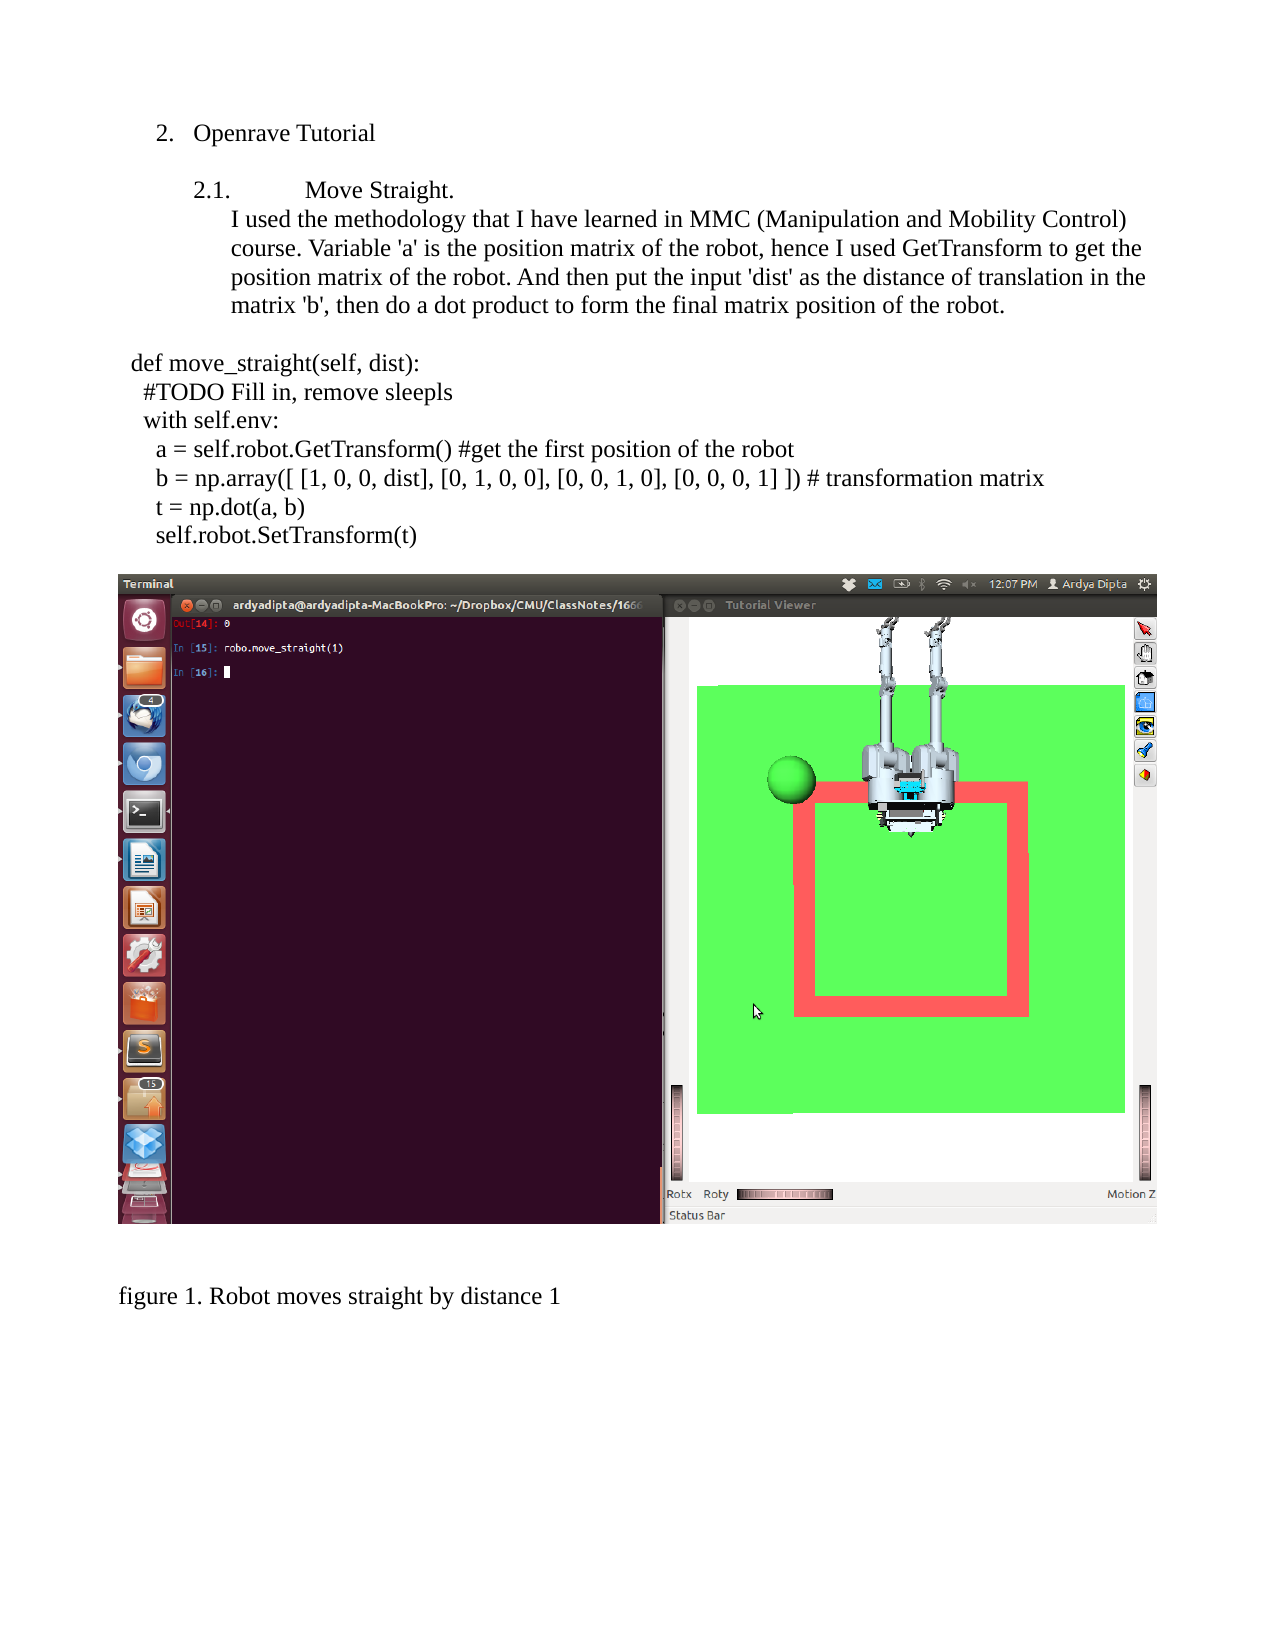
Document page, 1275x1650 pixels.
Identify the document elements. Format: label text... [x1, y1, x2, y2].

text self.robot.SetTransform(t) [118, 521, 1157, 549]
text b = np.array([ [1, 0, 0, dist], [0, 1, 0, 0], [0, 0, 1, 0], [0, 0, 0, 1] ]) # transformation matrix [118, 463, 1157, 492]
text figure 1. Robot moves straight by distance 1 [118, 1281, 1157, 1310]
picture [118, 574, 1157, 1224]
list I used the methodology that I have learned in MMC (Manipulation and Mobility Control) course. Variable 'a' is the position matrix of the robot, hence I used GetTransform to get the position matrix of the robot. And then put the input 'dist' as the distance of translation in the matrix 'b', then do a dot product to form the final matrix position of the robot. [193, 204, 1157, 319]
list Move Straight. [193, 176, 1157, 204]
list Openrave Tutorial [156, 118, 1157, 147]
text def move_straight(self, dist): [118, 348, 1157, 377]
text a = self.robot.GetTransform() #get the first position of the robot [118, 434, 1157, 463]
text t = np.dot(a, b) [118, 492, 1157, 521]
text #TODO Fill in, remove sleepls [118, 377, 1157, 406]
text with self.env: [118, 406, 1157, 434]
